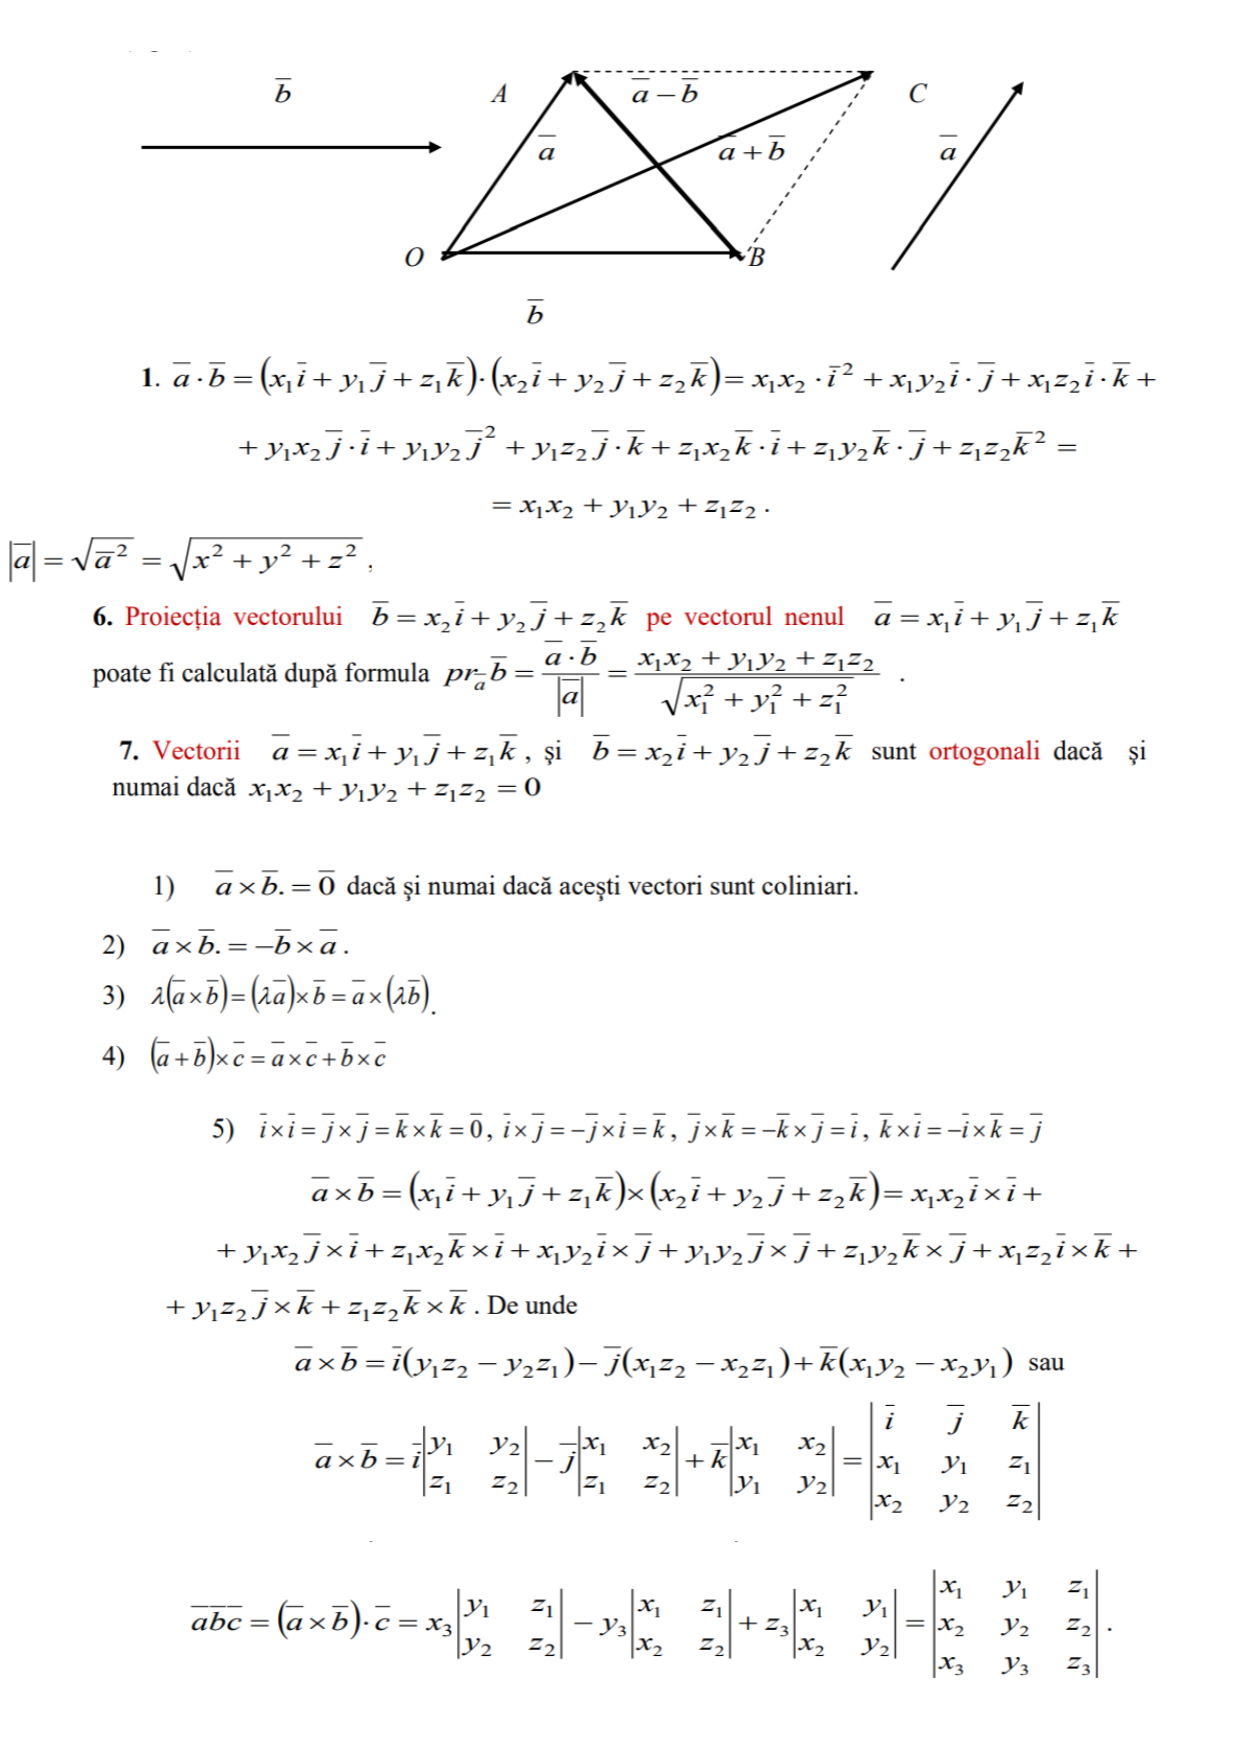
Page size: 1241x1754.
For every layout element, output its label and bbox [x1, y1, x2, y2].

picture [127, 1100, 1168, 1700]
picture [132, 867, 872, 903]
picture [89, 733, 1163, 806]
picture [79, 600, 1139, 719]
picture [117, 51, 1050, 338]
picture [1, 356, 1198, 585]
picture [75, 918, 451, 1090]
